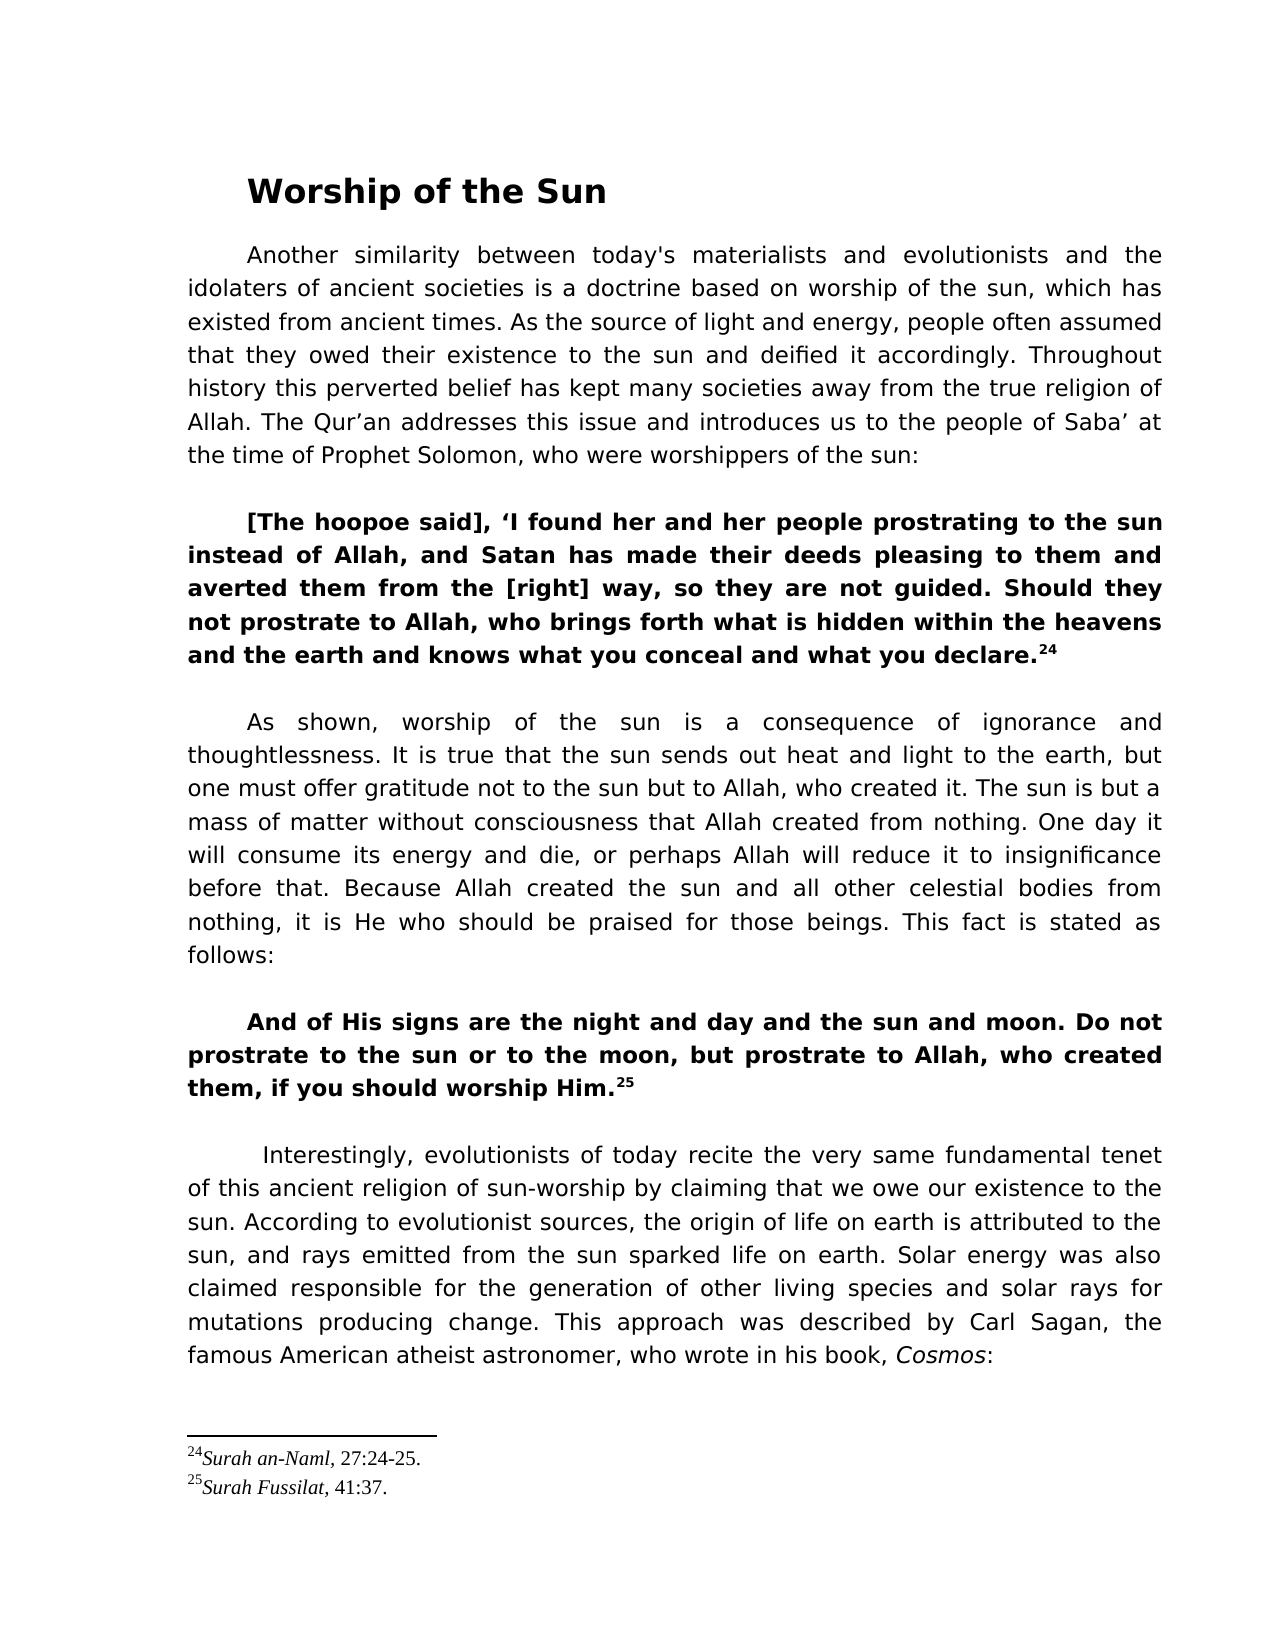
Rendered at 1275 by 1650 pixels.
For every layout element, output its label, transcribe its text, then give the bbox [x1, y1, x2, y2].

text Another similarity between today's materialists and evolutionists and the idolaters of ancient societies is a doctrine based on worship of the sun, which has existed from ancient times. As the source of light and energy, people often assumed that they owed their existence to the sun and deified it accordingly. Throughout history this perverted belief has kept many societies away from the true religion of Allah. The Qur’an addresses this issue and introduces us to the people of Saba’ at the time of Prophet Solomon, who were worshippers of the sun: [187, 237, 1163, 470]
text And of His signs are the night and day and the sun and moon. Do not prostrate to the sun or to the moon, but prostrate to Allah, who created them, if you should worship Him. [187, 1003, 1163, 1103]
text Surah an-Naml, 27:24-25. [187, 1442, 1181, 1471]
text Interestingly, evolutionists of today recite the very same fundamental tenet of this ancient religion of sun-worship by claiming that we owe our existence to the sun. According to evolutionist sources, the origin of life on earth is attributed to the sun, and rays emitted from the sun sparked life on earth. Solar energy was also claimed responsible for the generation of other living species and solar rays for mutations producing change. This approach was described by Carl Sagan, the famous American atheist astronomer, who wrote in his book, Cosmos: [187, 1137, 1163, 1370]
text Worship of the Sun [187, 177, 1163, 210]
text Surah Fussilat, 41:37. [187, 1471, 1181, 1500]
text [The hoopoe said], ‘I found her and her people prostrating to the sun instead of Allah, and Satan has made their deeds pleasing to them and averted them from the [right] way, so they are not guided. Should they not prostrate to Allah, who brings forth what is hidden within the heavens and the earth and knows what you conceal and what you declare. [187, 503, 1163, 670]
text As shown, worship of the sun is a consequence of ignorance and thoughtlessness. It is true that the sun sends out heat and light to the earth, but one must offer gratitude not to the sun but to Allah, who created it. The sun is but a mass of matter without consciousness that Allah created from nothing. One day it will consume its energy and die, or perhaps Allah will reduce it to insignificance before that. Because Allah created the sun and all other celestial bodies from nothing, it is He who should be praised for those beings. This fact is stated as follows: [187, 703, 1163, 970]
